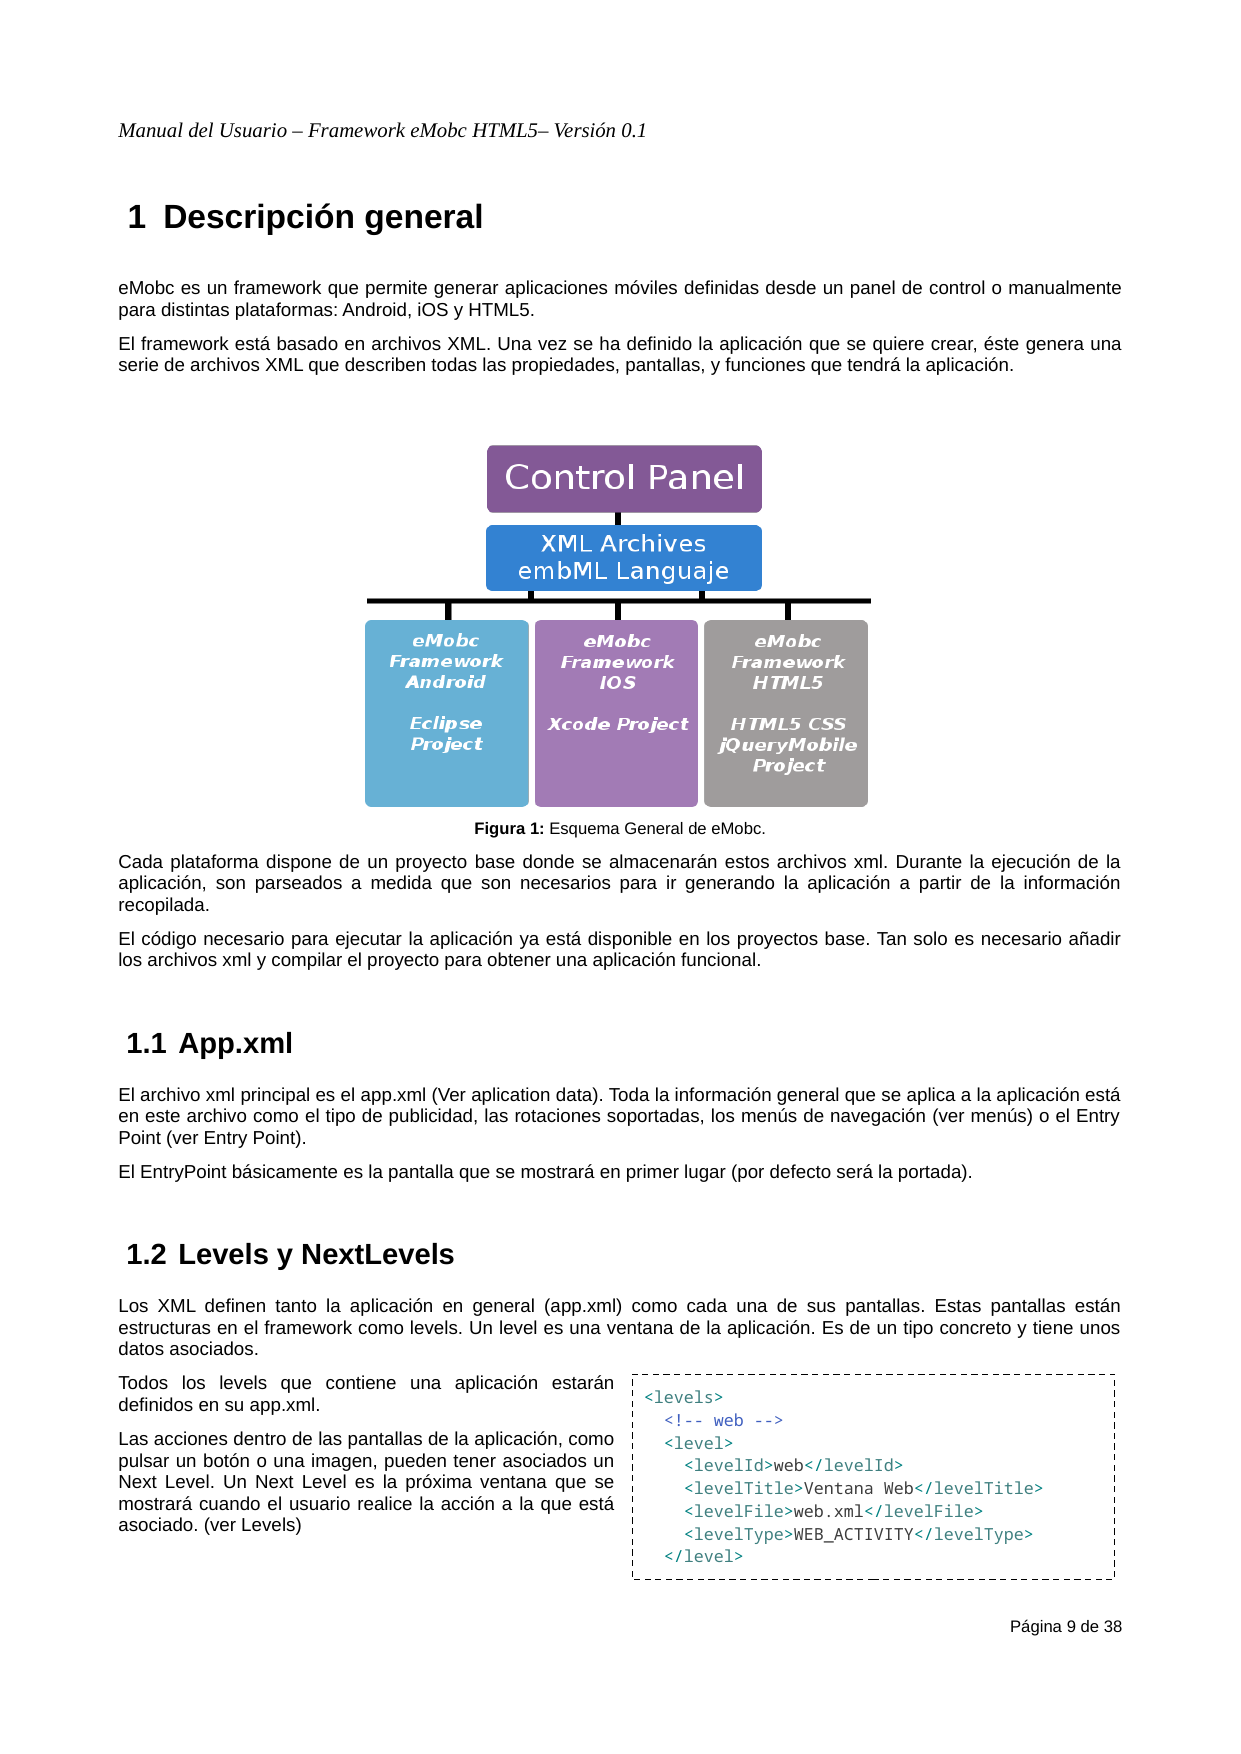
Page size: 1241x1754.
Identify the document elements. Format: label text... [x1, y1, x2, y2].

text El código necesario para ejecutar la aplicación ya está disponible en los proyectos base. Tan solo es necesario añadir los archivos xml y compilar el proyecto para obtener una aplicación funcional. [118, 928, 1122, 971]
text El archivo xml principal es el app.xml (Ver aplication data). Toda la información general que se aplica a la aplicación está en este archivo como el tipo de publicidad, las rotaciones soportadas, los menús de navegación (ver menús) o el Entry Point (ver Entry Point). [118, 1083, 1122, 1148]
text Las acciones dentro de las pantallas de la aplicación, como pulsar un botón o una imagen, pueden tener asociados un Next Level. Un Next Level es la próxima ventana que se mostrará cuando el usuario realice la acción a la que está asociado. (ver Levels) [118, 1428, 1122, 1536]
subtitle App.xml [118, 1026, 1122, 1059]
text eMobc es un framework que permite generar aplicaciones móviles definidas desde un panel de control o manualmente para distintas plataformas: Android, iOS y HTML5. [118, 277, 1122, 320]
text El framework está basado en archivos XML. Una vez se ha definido la aplicación que se quiere crear, éste genera una serie de archivos XML que describen todas las propiedades, pantallas, y funciones que tendrá la aplicación. [118, 333, 1122, 376]
text Figura 1: Esquema General de eMobc. [118, 447, 1122, 838]
text Cada plataforma dispone de un proyecto base donde se almacenarán estos archivos xml. Durante la ejecución de la aplicación, son parseados a medida que son necesarios para ir generando la aplicación a partir de la información recopilada. [118, 851, 1122, 915]
text El EntryPoint básicamente es la pantalla que se mostrará en primer lugar (por defecto será la portada). [118, 1161, 1122, 1182]
text Todos los levels que contiene una aplicación estarán definidos en su app.xml. [118, 1372, 1122, 1415]
subtitle Descripción general [118, 196, 1122, 235]
text Los XML definen tanto la aplicación en general (app.xml) como cada una de sus pantallas. Estas pantallas están estructuras en el framework como levels. Un level es una ventana de la aplicación. Es de un tipo concreto y tiene unos datos asociados. [118, 1295, 1122, 1360]
picture [337, 422, 903, 819]
subtitle Levels y NextLevels [118, 1237, 1122, 1271]
